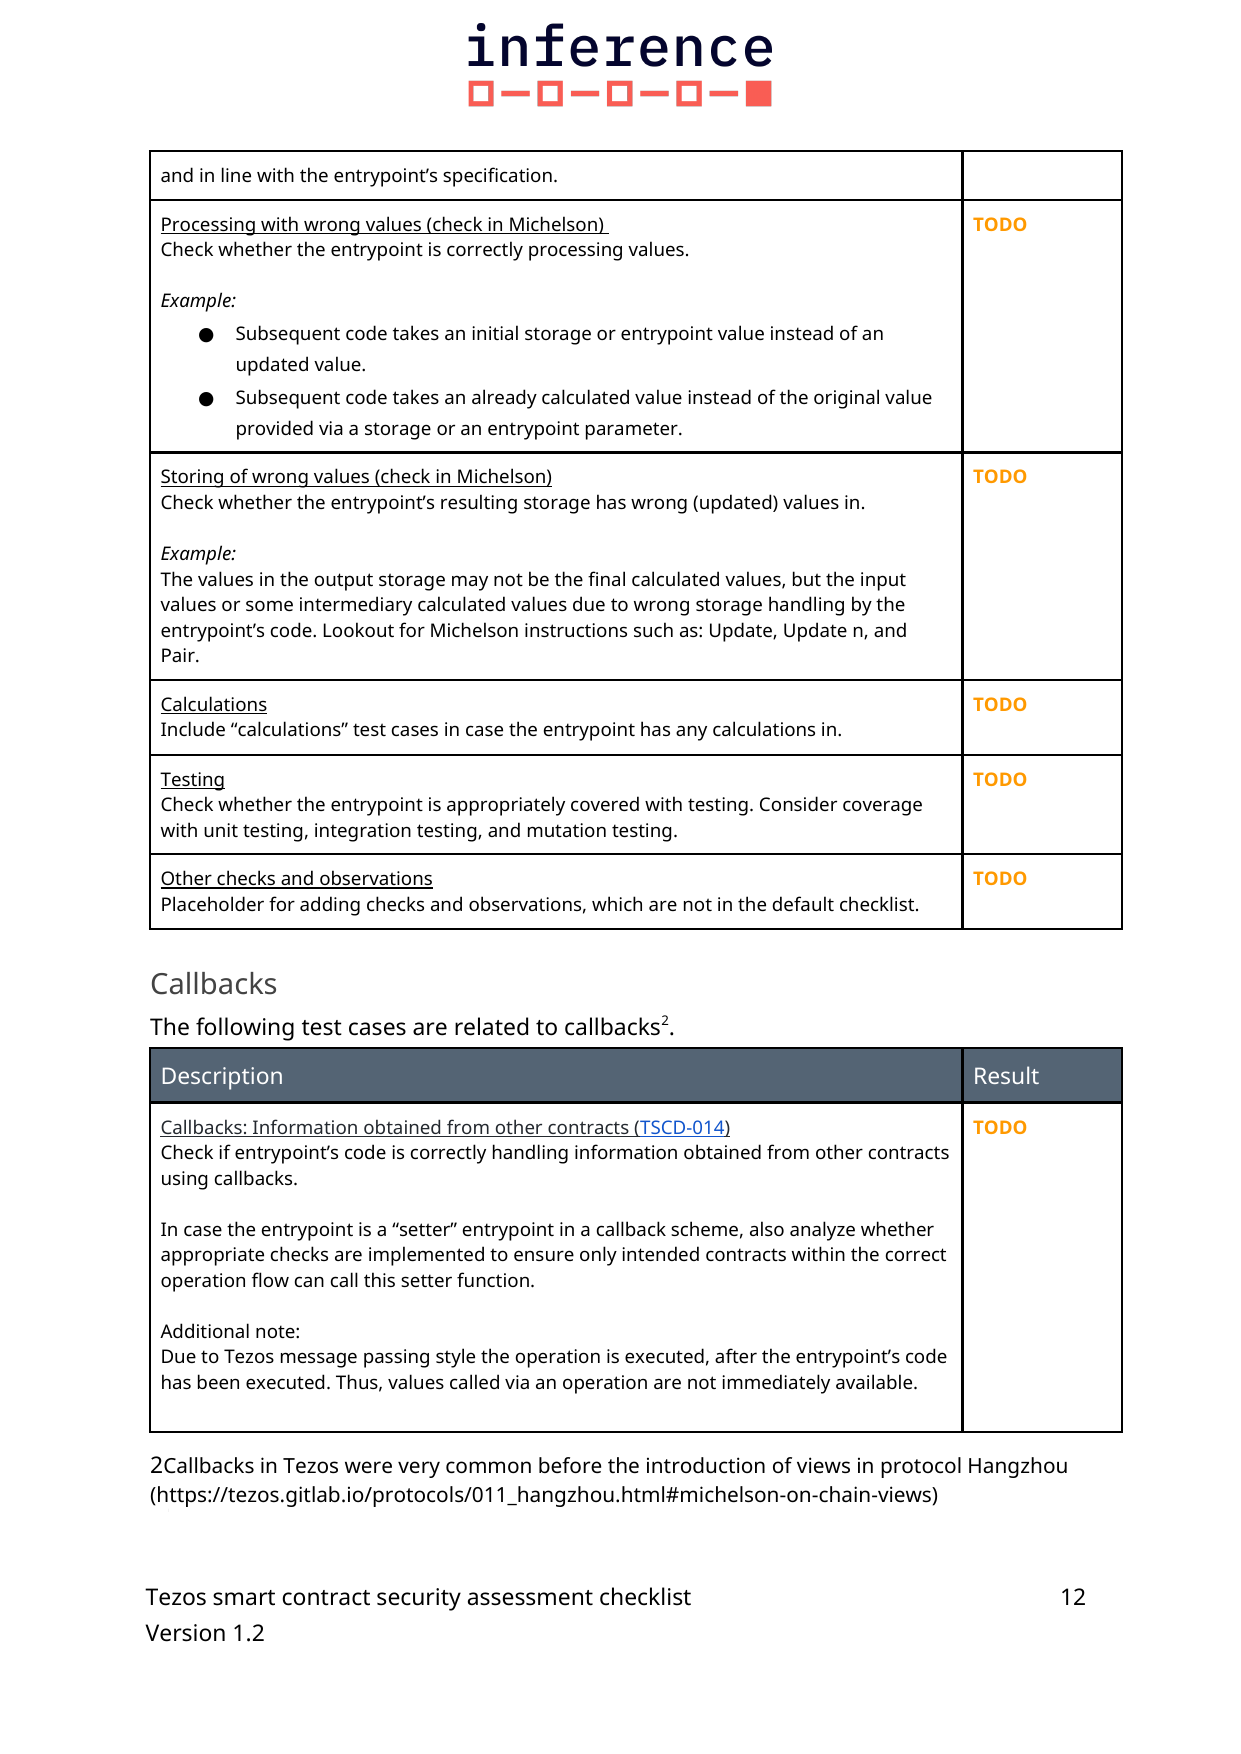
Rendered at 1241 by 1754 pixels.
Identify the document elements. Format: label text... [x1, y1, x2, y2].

table_cell TODO [964, 454, 1121, 678]
text Callbacks in Tezos were very common before the introduction of views in protocol Hangzhou (https://tezos.gitlab.io/protocols/011_hangzhou.html#michelson-on-chain-views) [150, 1449, 1090, 1509]
table_cell TODO [964, 1104, 1121, 1431]
table_cell TODO [964, 681, 1121, 753]
table_header Result [964, 1049, 1121, 1101]
table_cell TODO [964, 756, 1121, 853]
table_cell and in line with the entrypoint’s specification. [151, 152, 961, 198]
table_cell Callbacks: Information obtained from other contracts (TSCD-014) Check if entrypoint’s code is correctly handling information obtained from other contracts using callbacks. In case the entrypoint is a “setter” entrypoint in a callback scheme, also analyze whether appropriate checks are implemented to ensure only intended contracts within the correct operation flow can call this setter function. Additional note: Due to Tezos message passing style the operation is executed, after the entrypoint’s code has been executed. Thus, values called via an operation are not immediately available. [151, 1104, 961, 1431]
table_header Description [151, 1049, 961, 1101]
table_cell [964, 152, 1121, 198]
table_cell Processing with wrong values (check in Michelson) Check whether the entrypoint is correctly processing values. Example: Subsequent code takes an initial storage or entrypoint value instead of an updated value. Subsequent code takes an already calculated value instead of the original value provided via a storage or an entrypoint parameter. [151, 201, 961, 451]
text The following test cases are related to callbacks. [150, 1011, 1090, 1043]
table_cell TODO [964, 201, 1121, 451]
table_cell Storing of wrong values (check in Michelson) Check whether the entrypoint’s resulting storage has wrong (updated) values in. Example: The values in the output storage may not be the final calculated values, but the input values or some intermediary calculated values due to wrong storage handling by the entrypoint’s code. Lookout for Michelson instructions such as: Update, Update n, and Pair. [151, 454, 961, 678]
table_cell TODO [964, 855, 1121, 928]
picture [468, 23, 772, 108]
table_cell Calculations Include “calculations” test cases in case the entrypoint has any calculations in. [151, 681, 961, 753]
table_cell Testing Check whether the entrypoint is appropriately covered with testing. Consider coverage with unit testing, integration testing, and mutation testing. [151, 756, 961, 853]
table_cell Other checks and observations Placeholder for adding checks and observations, which are not in the default checklist. [151, 855, 961, 928]
subtitle Callbacks [150, 963, 1090, 1003]
